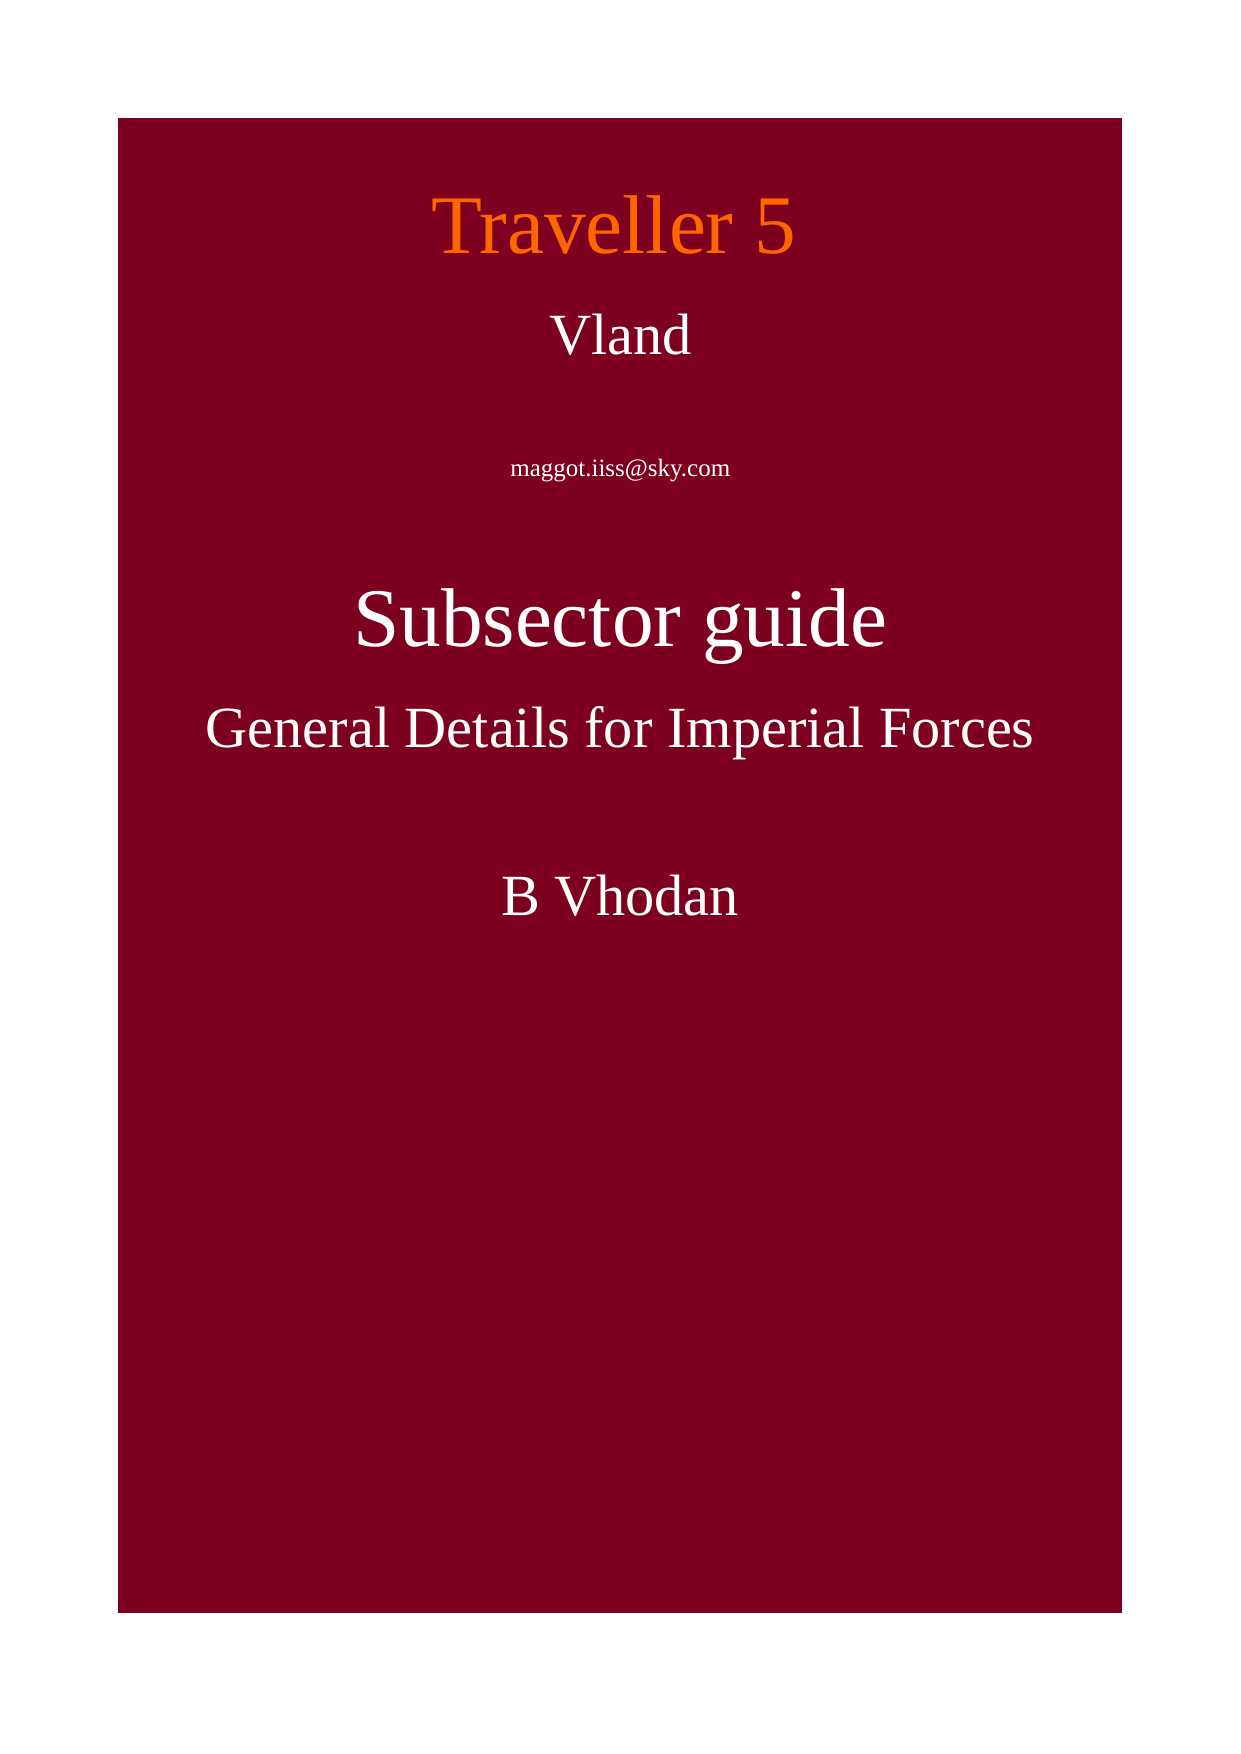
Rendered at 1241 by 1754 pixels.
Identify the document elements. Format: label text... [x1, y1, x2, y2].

text General Details for Imperial Forces [118, 693, 1122, 760]
text Subsector guide [118, 568, 1122, 664]
text maggot.iiss@sky.com [118, 453, 1122, 482]
text B Vhodan [118, 861, 1122, 928]
text Traveller 5 [118, 176, 1122, 271]
text Vland [118, 300, 1122, 367]
